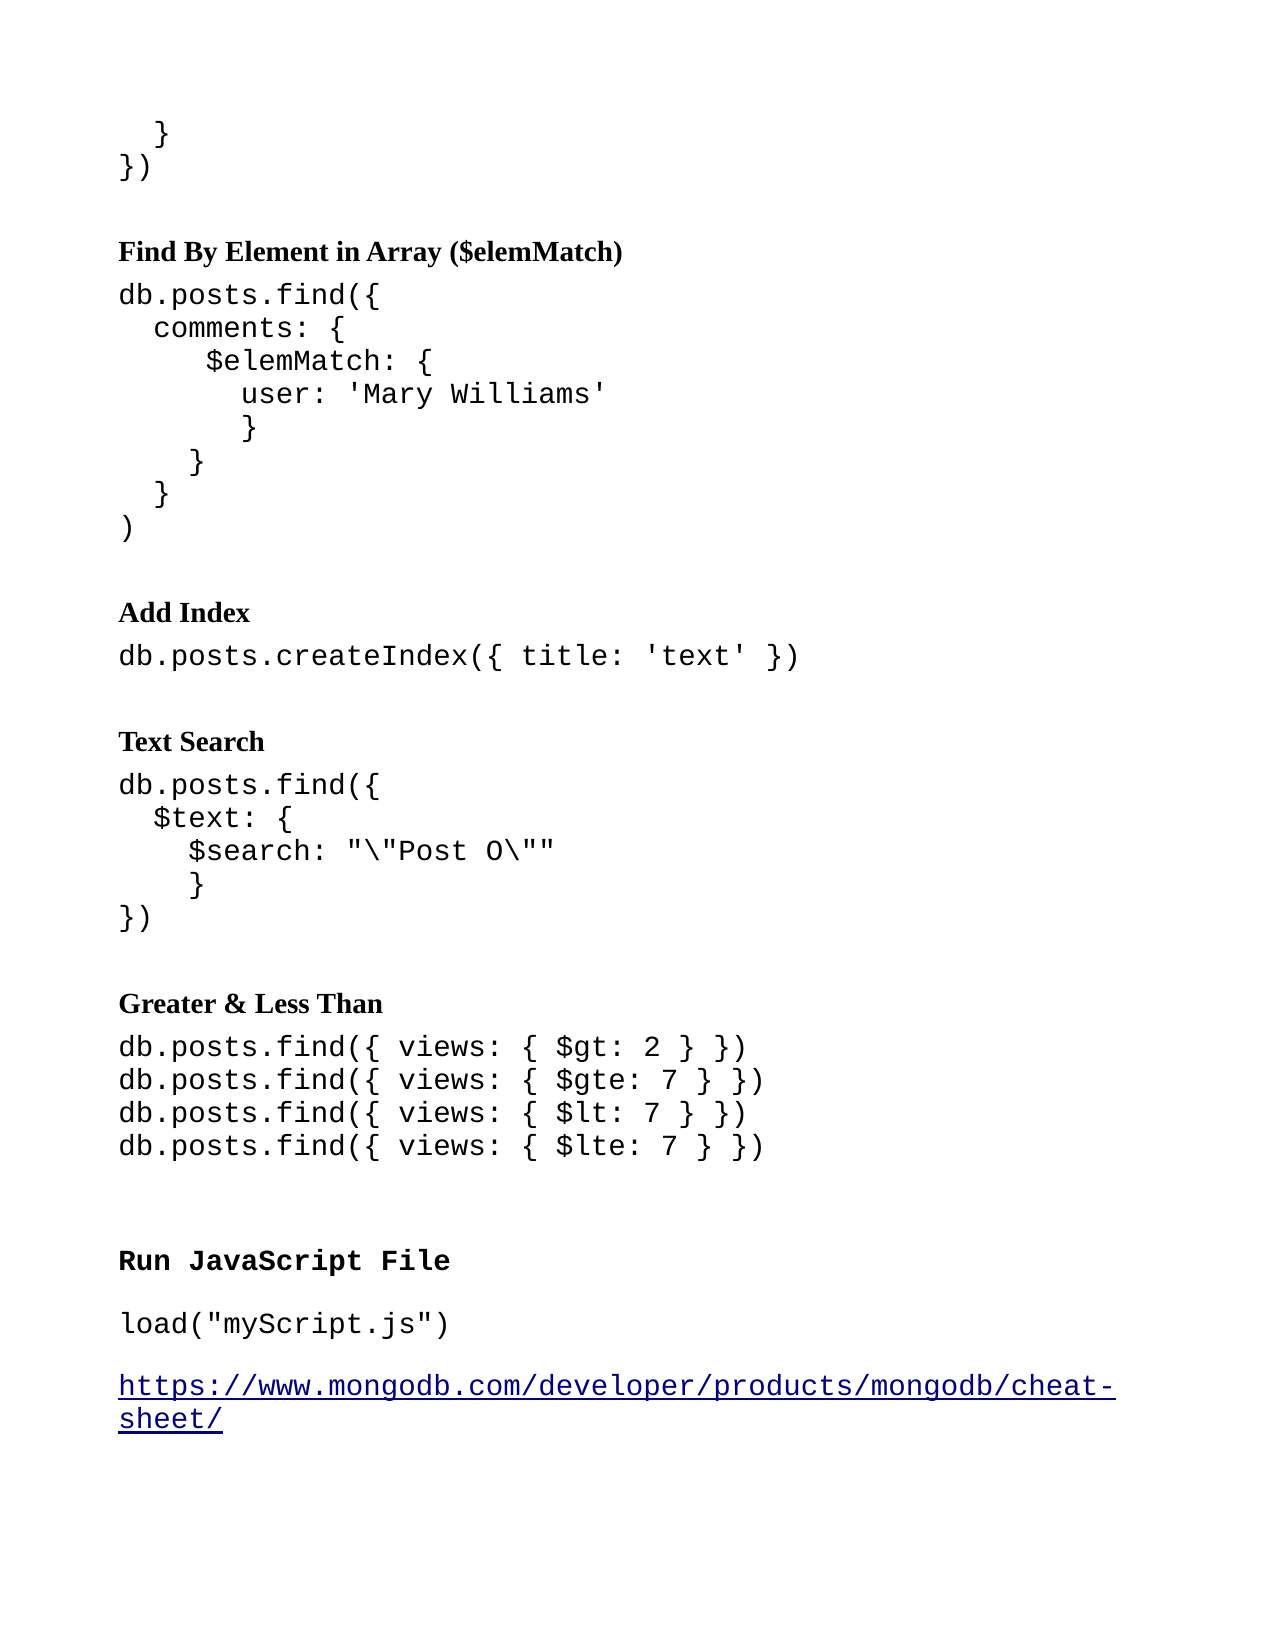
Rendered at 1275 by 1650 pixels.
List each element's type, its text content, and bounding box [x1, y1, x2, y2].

subtitle Find By Element in Array ($elemMatch) [118, 234, 1157, 268]
text user: 'Mary Williams' [118, 379, 1157, 413]
text db.posts.find({ [118, 281, 1157, 313]
text } [118, 118, 1157, 151]
text $elemMatch: { [118, 347, 1157, 379]
subtitle Greater & Less Than [118, 986, 1157, 1019]
subtitle Run JavaScript File [118, 1247, 1157, 1279]
text } [118, 869, 1157, 902]
text $text: { [118, 803, 1157, 836]
text }) [118, 151, 1157, 184]
text $search: "\"Post O\"" [118, 836, 1157, 869]
text db.posts.find({ views: { $lt: 7 } }) [118, 1098, 1157, 1131]
text db.posts.find({ views: { $lte: 7 } }) [118, 1131, 1157, 1164]
text }) [118, 902, 1157, 936]
text db.posts.createIndex({ title: 'text' }) [118, 641, 1157, 674]
text } [118, 446, 1157, 479]
text } [118, 479, 1157, 512]
text db.posts.find({ [118, 770, 1157, 803]
text ) [118, 512, 1157, 545]
text comments: { [118, 313, 1157, 347]
text db.posts.find({ views: { $gt: 2 } }) [118, 1032, 1157, 1065]
subtitle Add Index [118, 595, 1157, 628]
text https://www.mongodb.com/developer/products/mongodb/cheat-sheet/ [118, 1372, 1157, 1438]
text db.posts.find({ views: { $gte: 7 } }) [118, 1065, 1157, 1098]
text load("myScript.js") [118, 1309, 1157, 1342]
text } [118, 413, 1157, 446]
subtitle Text Search [118, 724, 1157, 758]
